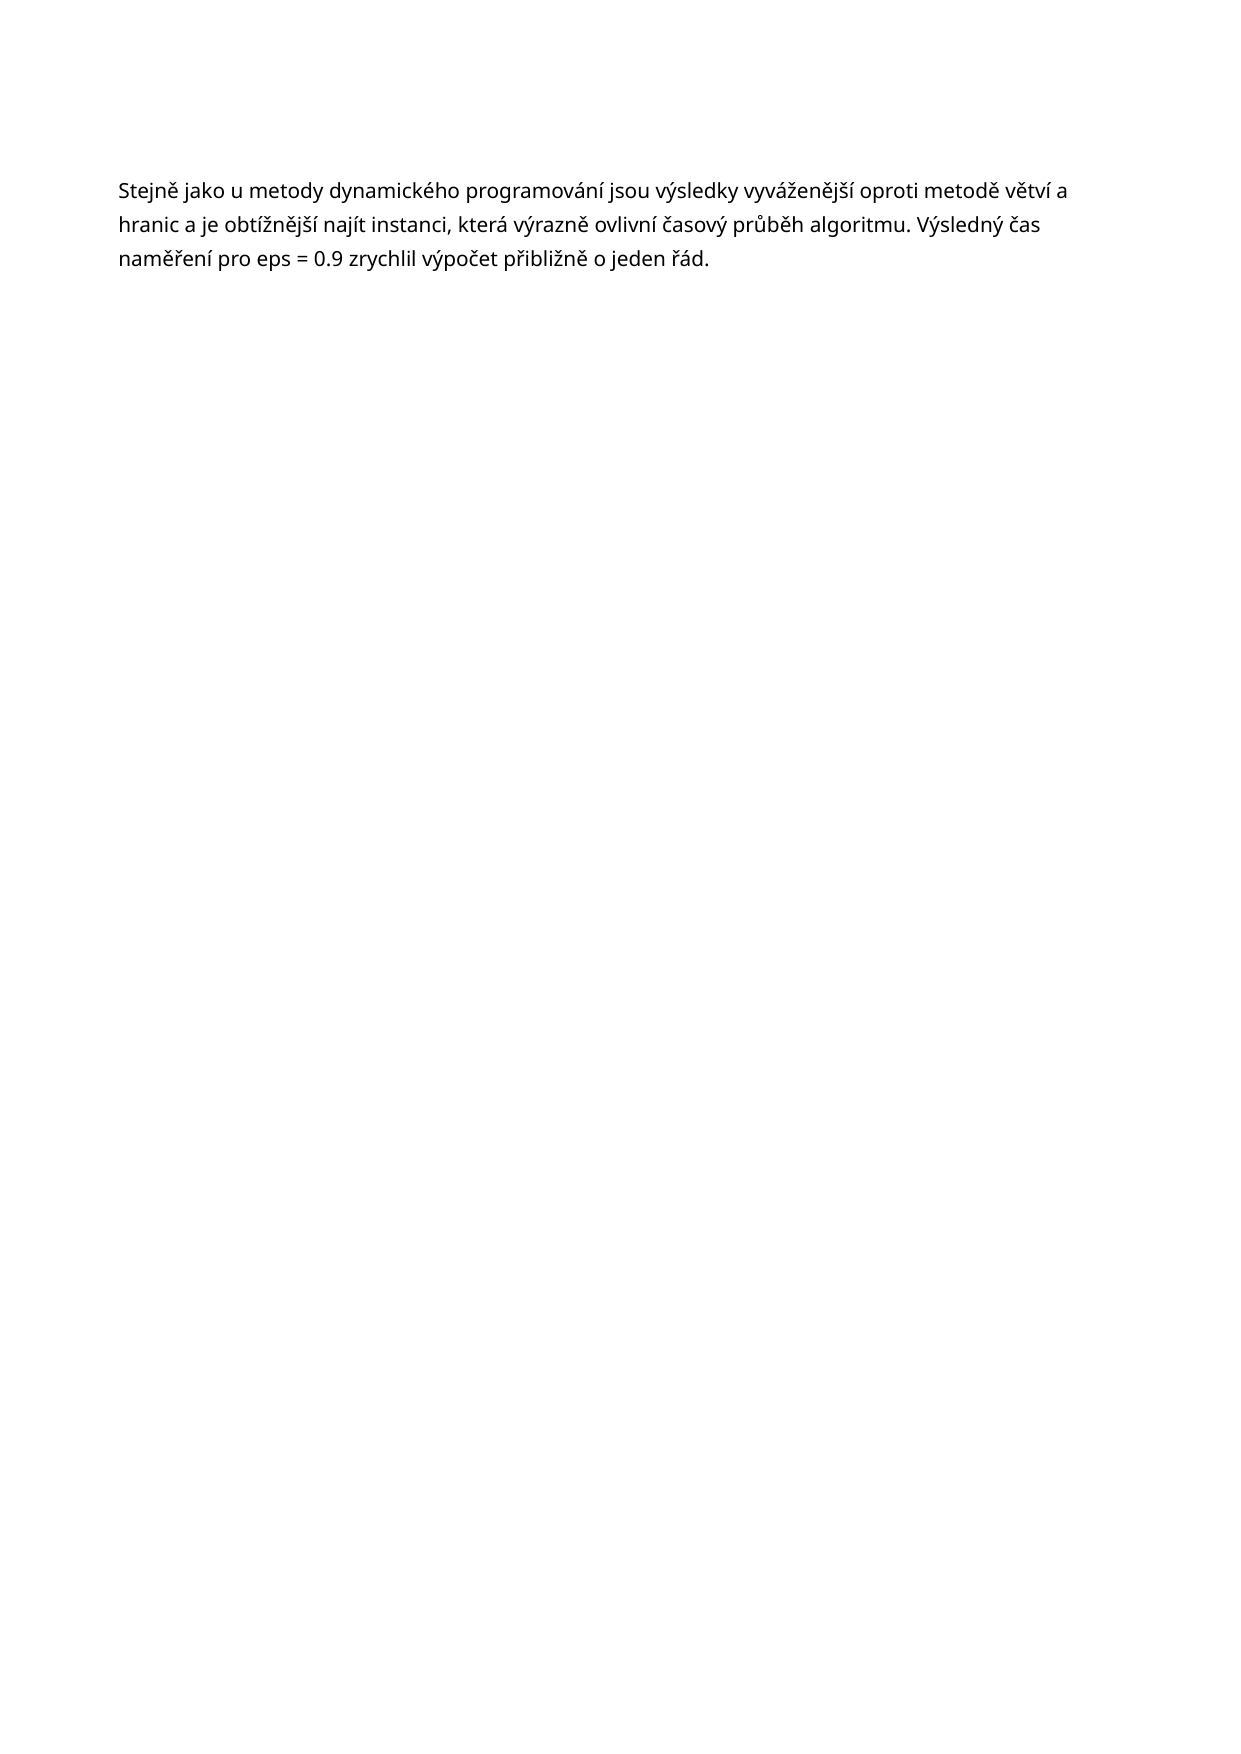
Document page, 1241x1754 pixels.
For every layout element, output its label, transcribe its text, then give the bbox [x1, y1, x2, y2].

text Stejně jako u metody dynamického programování jsou výsledky vyváženější oproti metodě větví a hranic a je obtížnější najít instanci, která výrazně ovlivní časový průběh algoritmu. Výsledný čas naměření pro eps = 0.9 zrychlil výpočet přibližně o jeden řád. [118, 176, 1122, 273]
